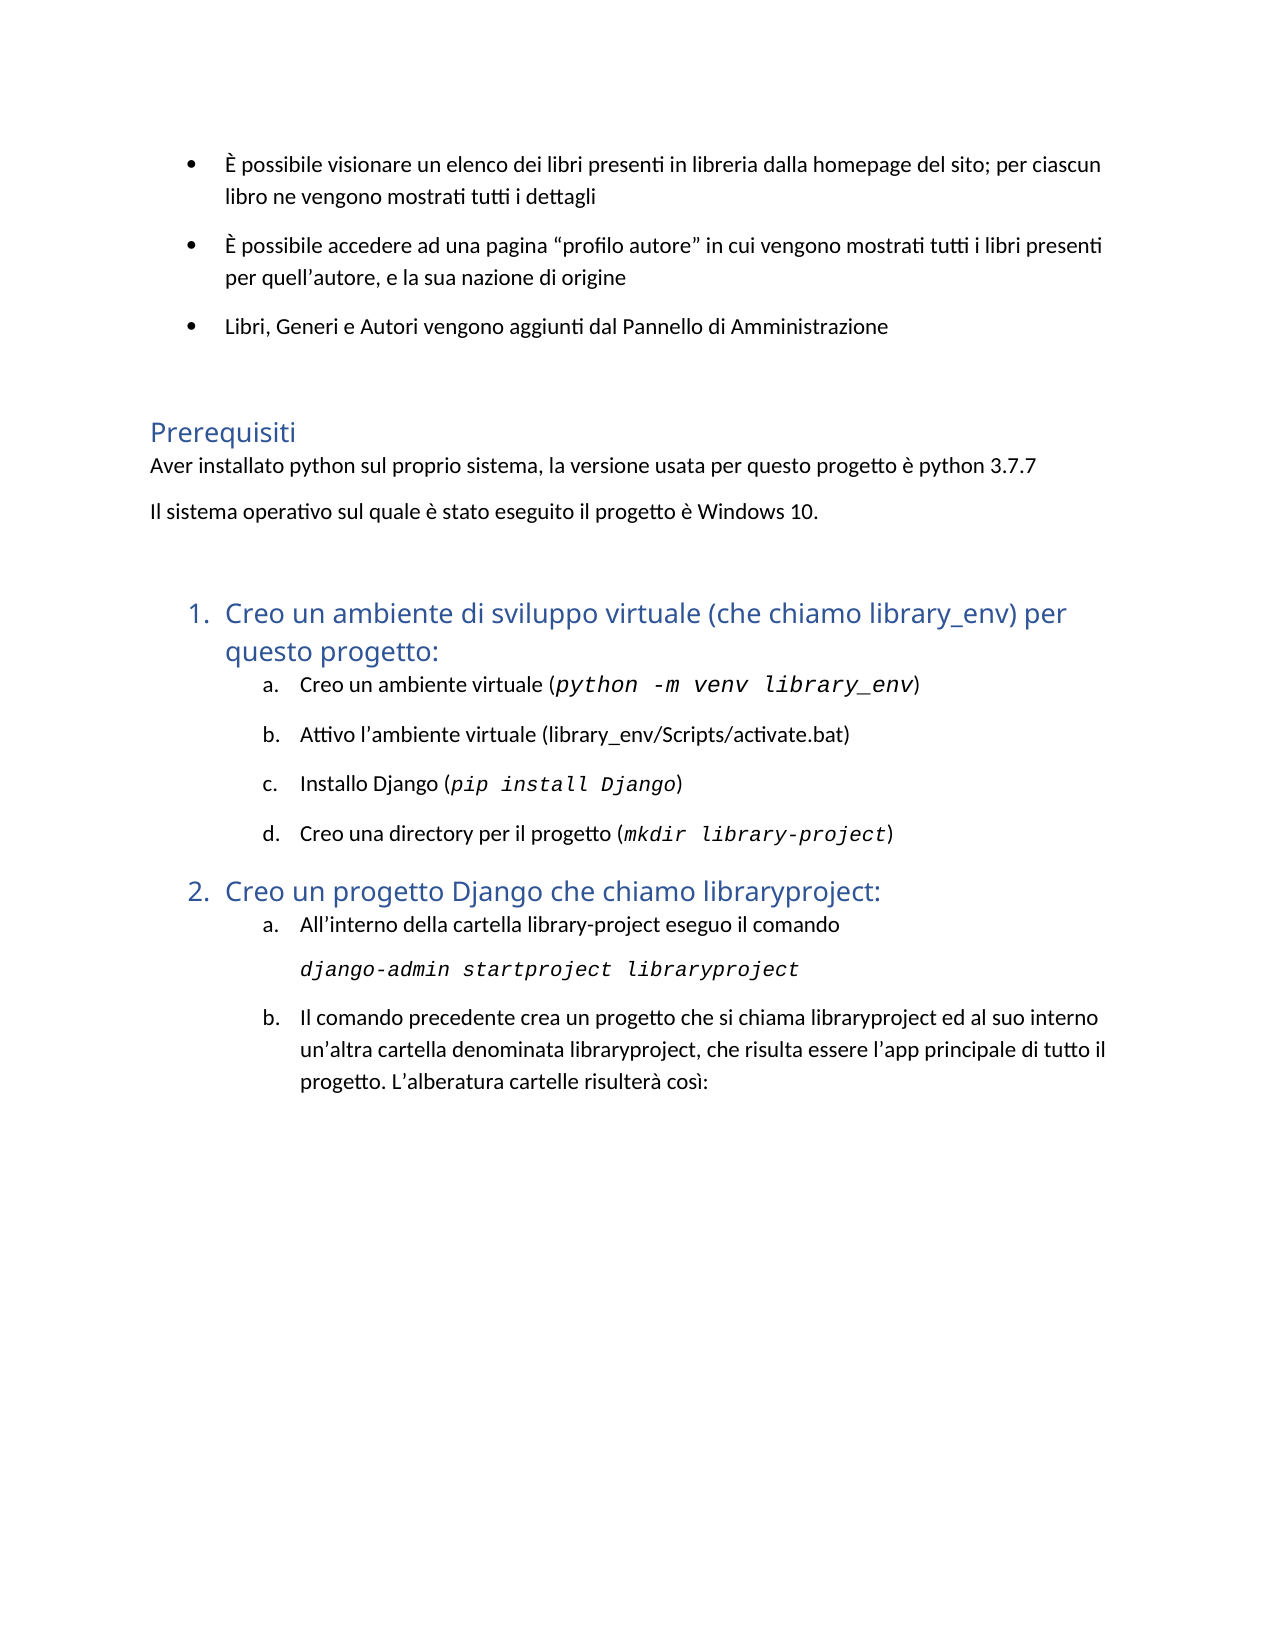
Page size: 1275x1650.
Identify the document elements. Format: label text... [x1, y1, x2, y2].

list Creo un ambiente virtuale (python -m venv library_env) [262, 670, 1125, 699]
subtitle Prerequisiti [150, 414, 1125, 451]
list È possibile visionare un elenco dei libri presenti in libreria dalla homepage del sito; per ciascun libro ne vengono mostrati tutti i dettagli [187, 150, 1125, 210]
list Attivo l’ambiente virtuale (library_env/Scripts/activate.bat) [262, 720, 1125, 748]
list django-admin startproject libraryproject [300, 959, 1125, 982]
list Installo Django (pip install Django) [262, 769, 1125, 798]
list Creo una directory per il progetto (mkdir library-project) [262, 819, 1125, 847]
list Il comando precedente crea un progetto che si chiama libraryproject ed al suo interno un’altra cartella denominata libraryproject, che risulta essere l’app principale di tutto il progetto. L’alberatura cartelle risulterà così: [262, 1003, 1125, 1095]
text Aver installato python sul proprio sistema, la versione usata per questo progetto è python 3.7.7 [150, 452, 1125, 479]
list All’interno della cartella library-project eseguo il comando [262, 910, 1125, 938]
list Libri, Generi e Autori vengono aggiunti dal Pannello di Amministrazione [187, 312, 1125, 340]
text Il sistema operativo sul quale è stato eseguito il progetto è Windows 10. [150, 497, 1125, 525]
subtitle Creo un progetto Django che chiamo libraryproject: [187, 872, 1125, 909]
list È possibile accedere ad una pagina “profilo autore” in cui vengono mostrati tutti i libri presenti per quell’autore, e la sua nazione di origine [187, 231, 1125, 291]
subtitle Creo un ambiente di sviluppo virtuale (che chiamo library_env) per questo progetto: [187, 595, 1125, 669]
